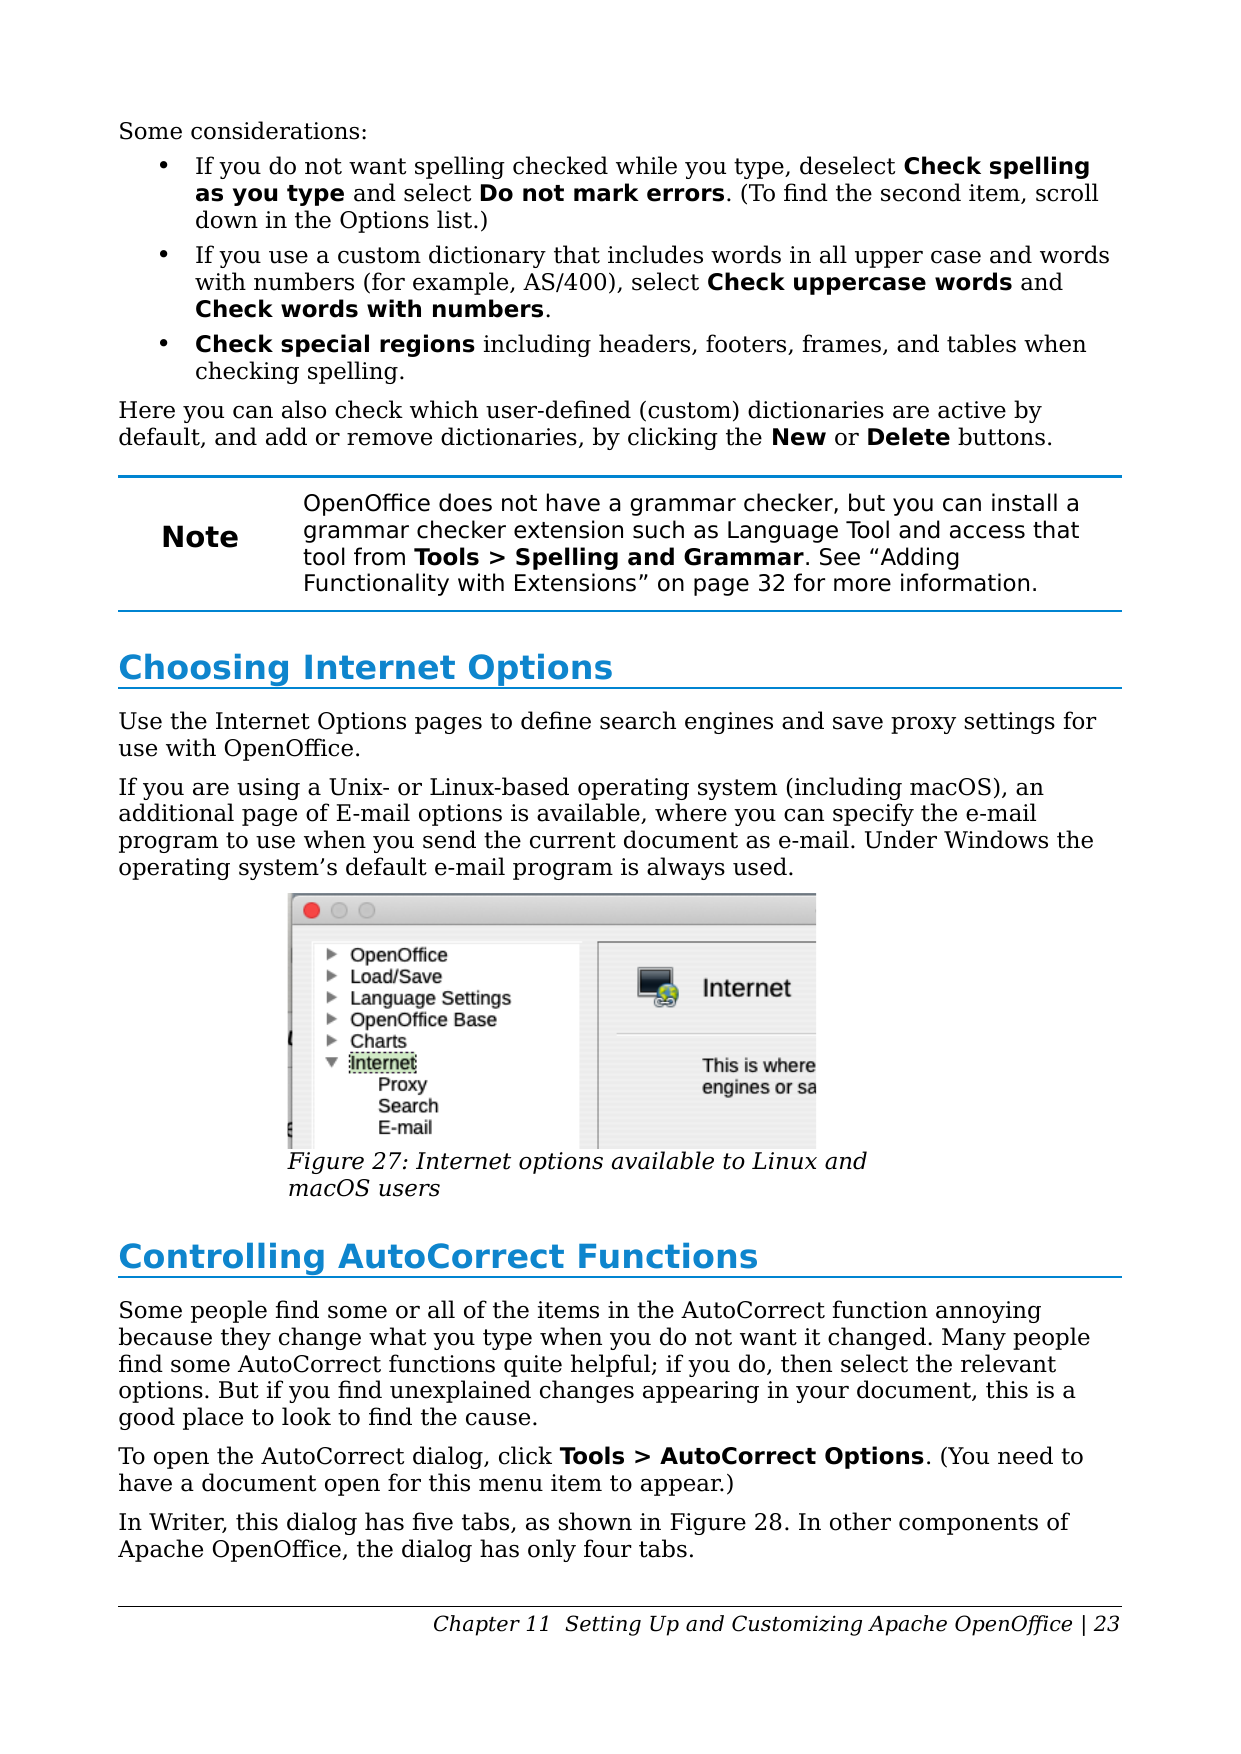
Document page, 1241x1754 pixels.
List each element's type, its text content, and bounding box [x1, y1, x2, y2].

text If you are using a Unix- or Linux-based operating system (including macOS), an additional page of E-mail options is available, where you can specify the e-mail program to use when you send the current document as e-mail. Under Windows the operating system’s default e-mail program is always used. [118, 774, 1122, 881]
subtitle Controlling AutoCorrect Functions [118, 1238, 1122, 1276]
list If you use a custom dictionary that includes words in all upper case and words with numbers (for example, AS/400), select Check uppercase words and Check words with numbers. [156, 240, 1122, 322]
subtitle Choosing Internet Options [118, 648, 1122, 687]
table_header OpenOffice does not have a grammar checker, but you can install a grammar checker extension such as Language Tool and access that tool from Tools > Spelling and Grammar. See “Adding Functionality with Extensions” on page 32 for more information. [281, 478, 1122, 610]
text To open the AutoCorrect dialog, click Tools > AutoCorrect Options. (You need to have a document open for this menu item to appear.) [118, 1443, 1122, 1497]
text Here you can also check which user-defined (custom) dictionaries are active by default, and add or remove dictionaries, by clicking the New or Delete buttons. [118, 397, 1122, 450]
text In Writer, this dialog has five tabs, as shown in Figure 28. In other components of Apache OpenOffice, the dialog has only four tabs. [118, 1509, 1122, 1562]
list If you do not want spelling checked while you type, deselect Check spelling as you type and select Do not mark errors. (To find the second item, scroll down in the Options list.) [156, 151, 1122, 234]
text Some people find some or all of the items in the AutoCorrect function annoying because they change what you type when you do not want it changed. Many people find some AutoCorrect functions quite helpful; if you do, then select the relevant options. But if you find unexplained changes appearing in your document, this is a good place to look to find the cause. [118, 1297, 1122, 1431]
table_header Note [118, 478, 281, 610]
text Use the Internet Options pages to define search engines and save proxy settings for use with OpenOffice. [118, 708, 1122, 761]
picture [287, 893, 817, 1149]
text Figure 27: Internet options available to Linux and macOS users [288, 894, 953, 1202]
list Check special regions including headers, footers, frames, and tables when checking spelling. [156, 329, 1122, 384]
list Some considerations: [118, 118, 1122, 145]
